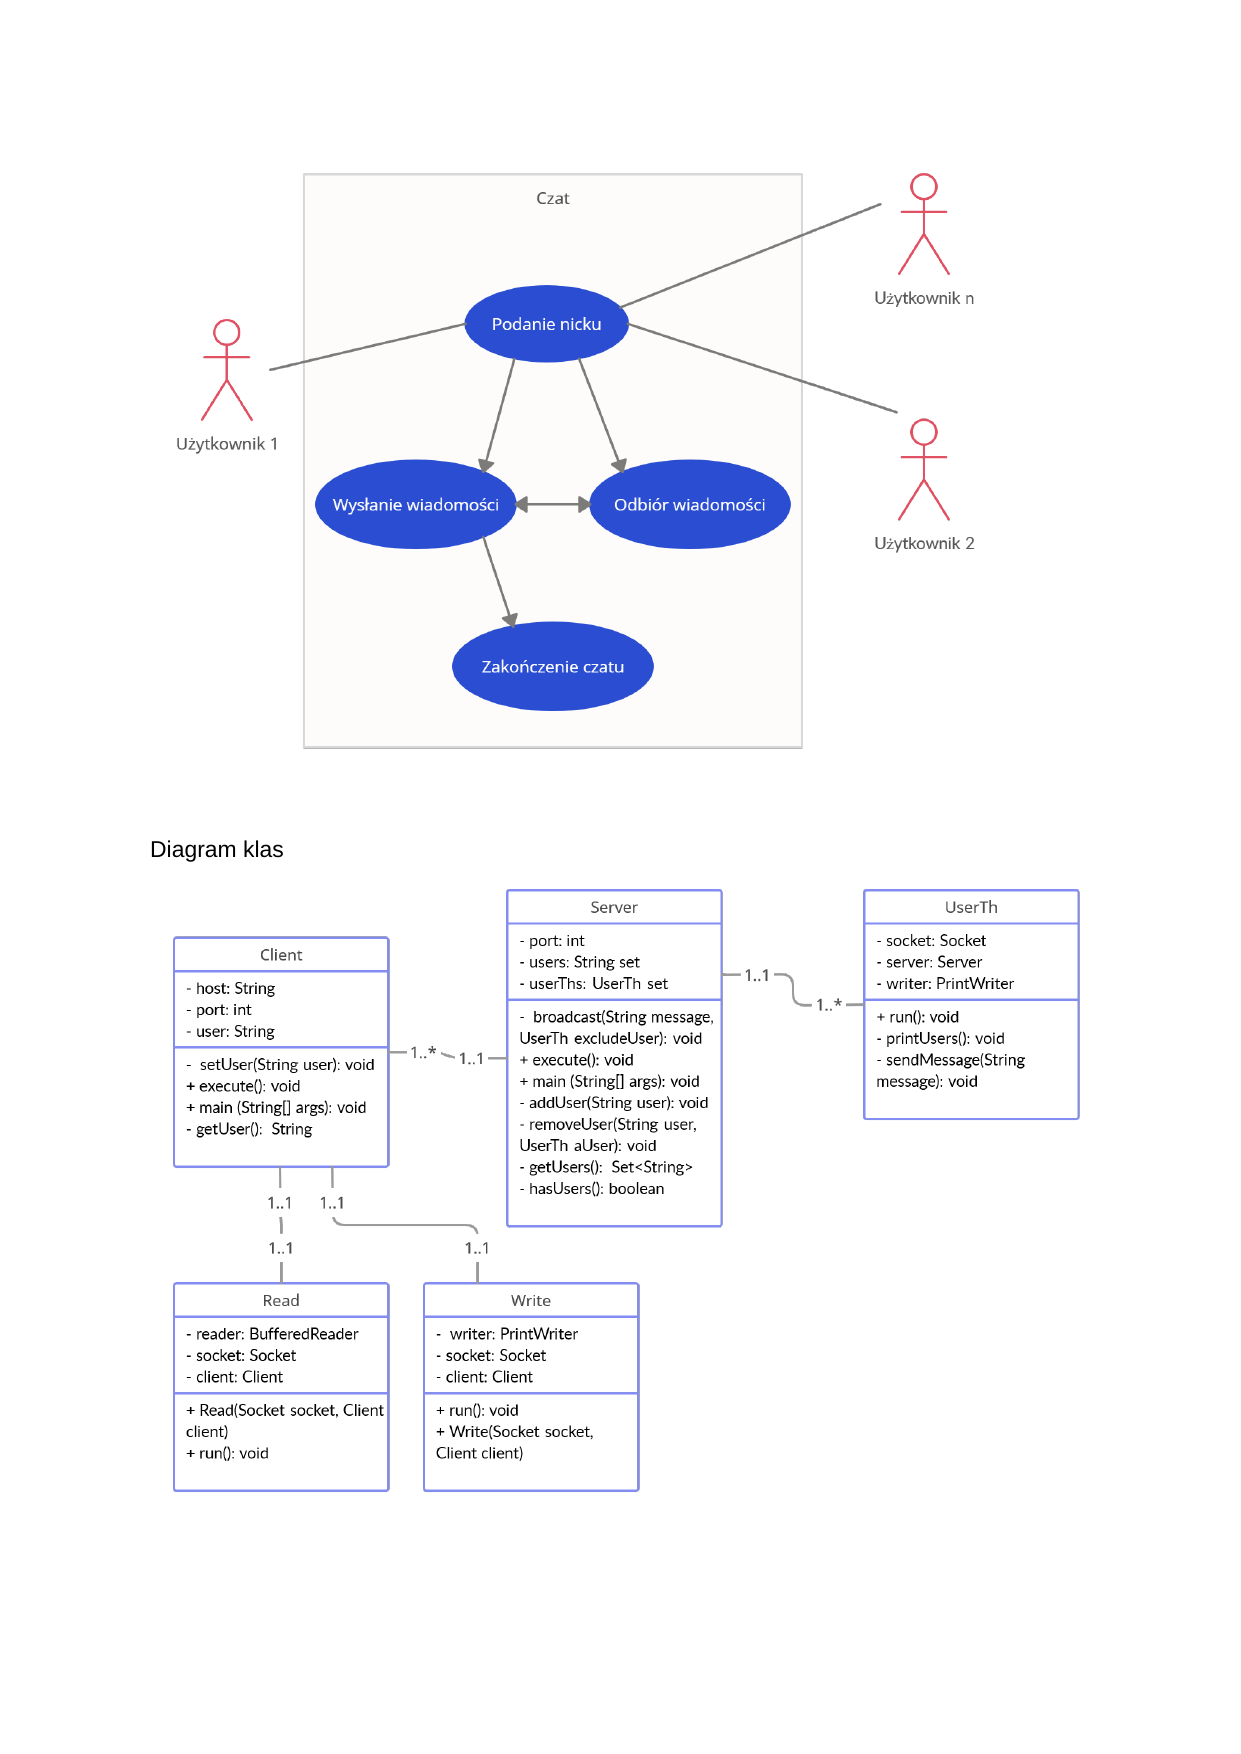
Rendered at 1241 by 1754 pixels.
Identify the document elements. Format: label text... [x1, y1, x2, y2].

text Diagram klas [150, 836, 1091, 862]
